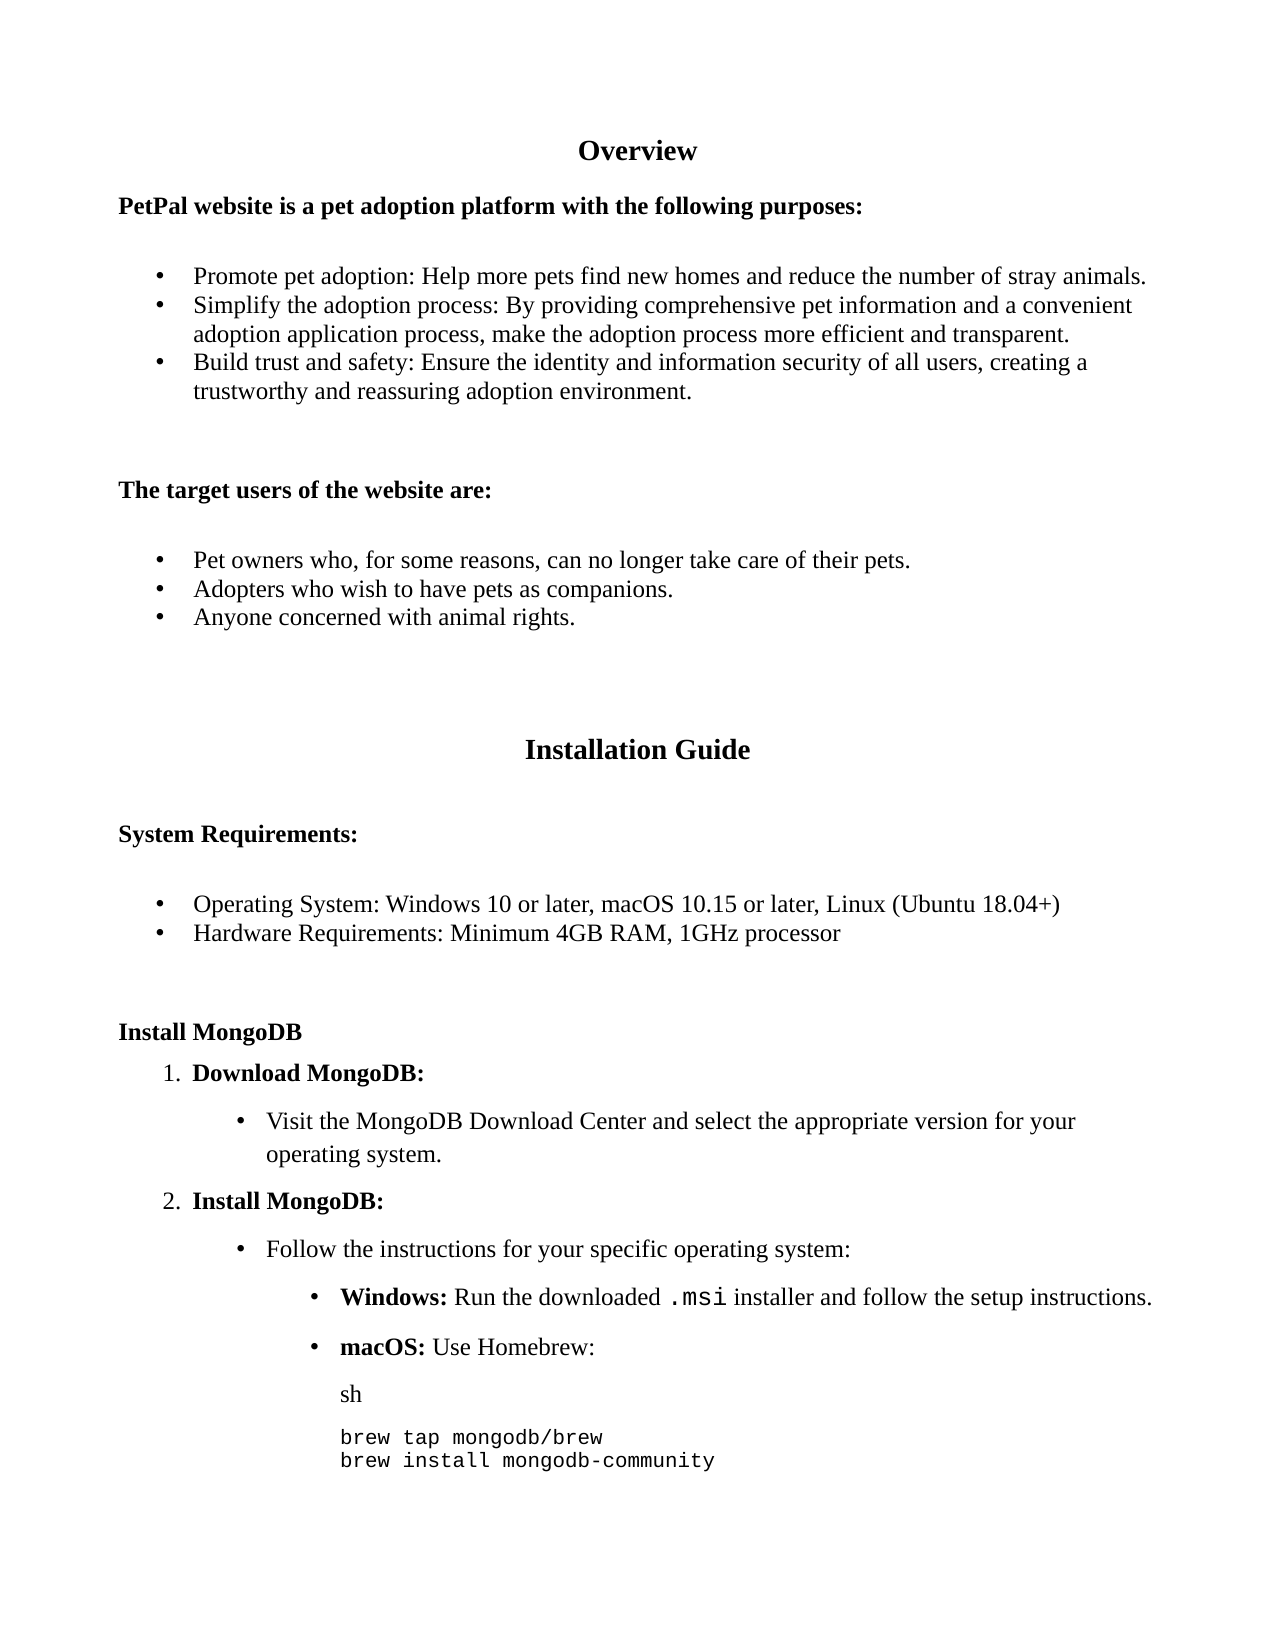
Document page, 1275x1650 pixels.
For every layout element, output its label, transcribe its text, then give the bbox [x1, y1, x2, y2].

list Visit the MongoDB Download Center and select the appropriate version for your operating system. [236, 1106, 1157, 1167]
subtitle PetPal website is a pet adoption platform with the following purposes: [118, 191, 1157, 220]
list Build trust and safety: Ensure the identity and information security of all users, creating a trustworthy and reassuring adoption environment. [156, 347, 1157, 405]
list Download MongoDB: [162, 1058, 1157, 1087]
list Install MongoDB: [162, 1186, 1157, 1215]
list Simplify the adoption process: By providing comprehensive pet information and a convenient adoption application process, make the adoption process more efficient and transparent. [156, 290, 1157, 347]
list brew tap mongodb/brew [310, 1427, 1157, 1450]
list brew install mongodb-community [310, 1450, 1157, 1474]
subtitle The target users of the website are: [118, 475, 1157, 504]
list macOS: Use Homebrew: [310, 1332, 1157, 1360]
list Follow the instructions for your specific operating system: [236, 1234, 1157, 1263]
subtitle System Requirements: [118, 819, 1157, 848]
subtitle Installation Guide [118, 732, 1157, 766]
list Adopters who wish to have pets as companions. [156, 574, 1157, 602]
list sh [310, 1379, 1157, 1408]
list Promote pet adoption: Help more pets find new homes and reduce the number of stray animals. [156, 261, 1157, 290]
list Pet owners who, for some reasons, can no longer take care of their pets. [156, 545, 1157, 574]
list Operating System: Windows 10 or later, macOS 10.15 or later, Linux (Ubuntu 18.04+) [156, 889, 1157, 918]
subtitle Install MongoDB [118, 1017, 1157, 1046]
list Hardware Requirements: Minimum 4GB RAM, 1GHz processor [156, 918, 1157, 947]
list Windows: Run the downloaded .msi installer and follow the setup instructions. [310, 1282, 1157, 1312]
list Anyone concerned with animal rights. [156, 602, 1157, 631]
subtitle Overview [118, 133, 1157, 166]
